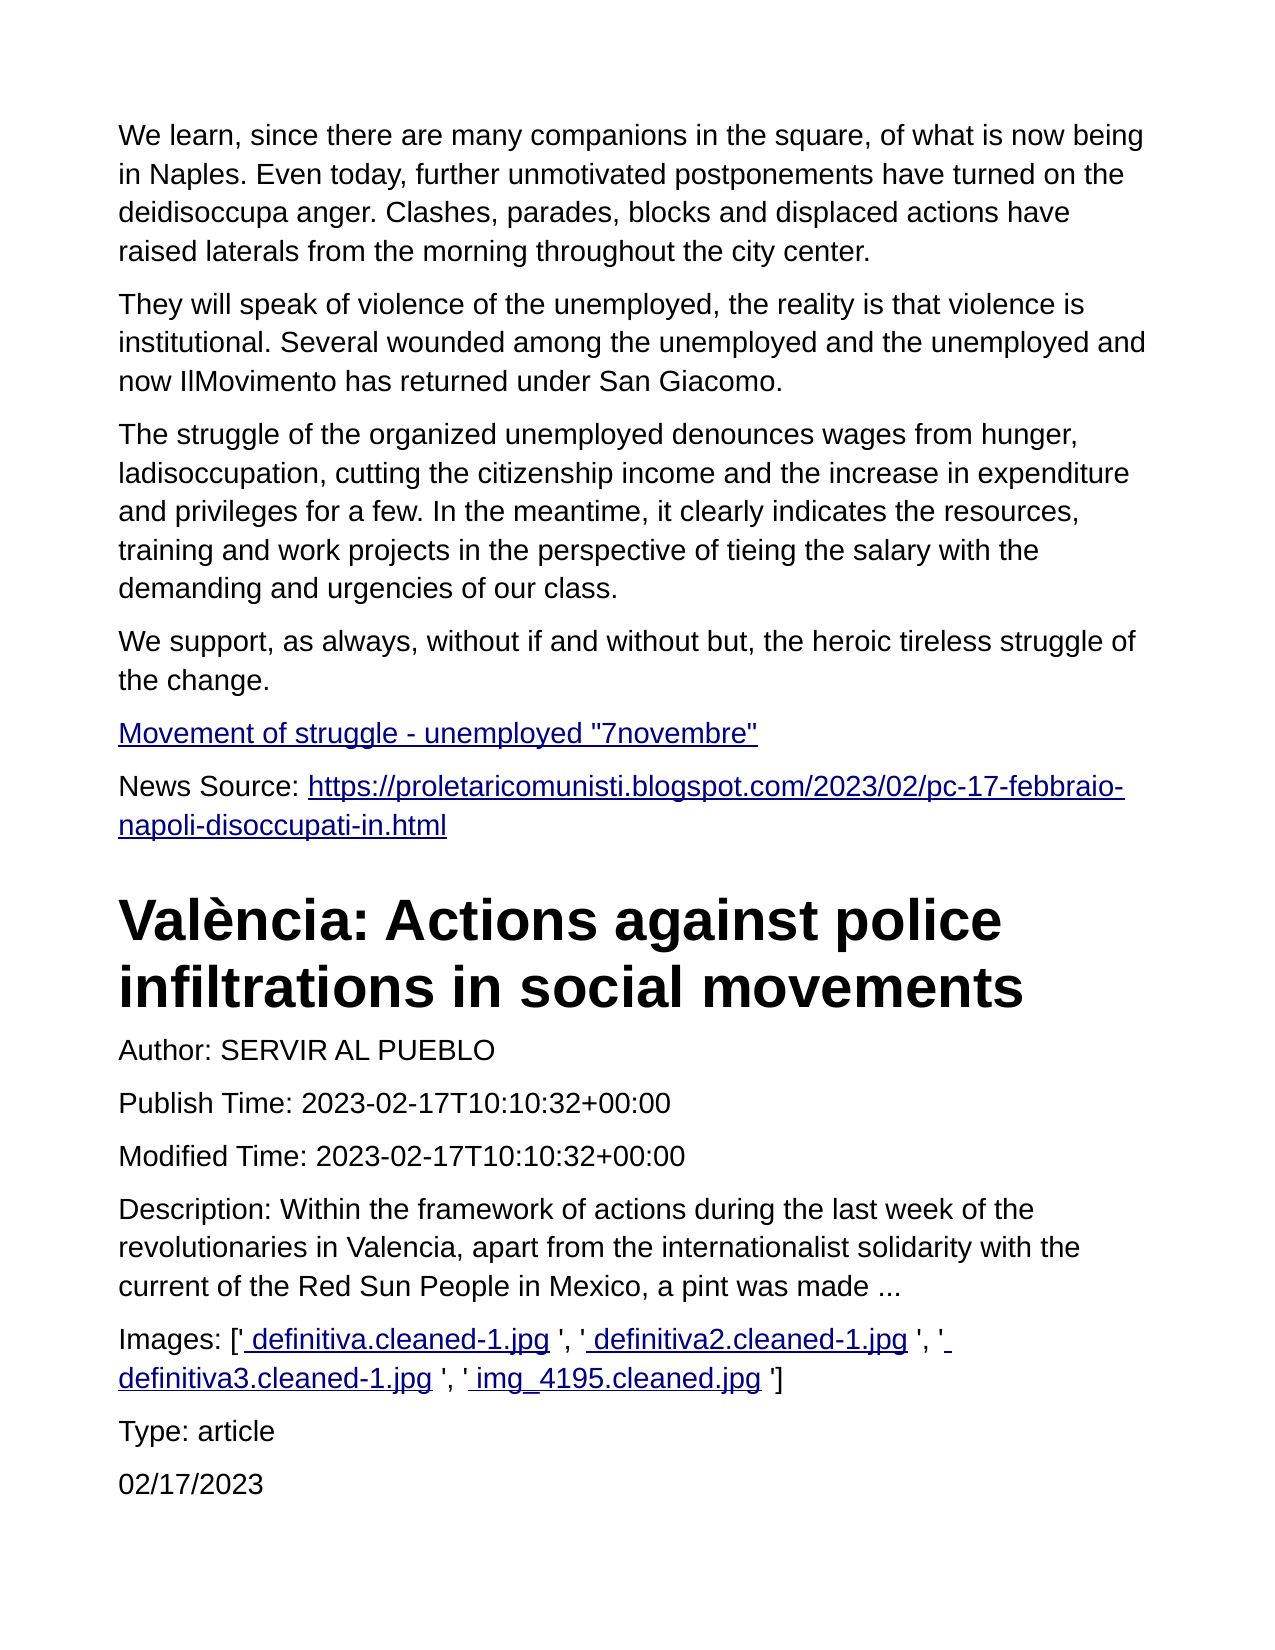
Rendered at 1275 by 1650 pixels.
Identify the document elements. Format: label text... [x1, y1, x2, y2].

text The struggle of the organized unemployed denounces wages from hunger, ladisoccupation, cutting the citizenship income and the increase in expenditure and privileges for a few. In the meantime, it clearly indicates the resources, training and work projects in the perspective of tieing the salary with the demanding and urgencies of our class. [118, 417, 1157, 605]
text Description: Within the framework of actions during the last week of the revolutionaries in Valencia, apart from the internationalist solidarity with the current of the Red Sun People in Mexico, a pint was made ... [118, 1192, 1157, 1302]
text They will speak of violence of the unemployed, the reality is that violence is institutional. Several wounded among the unemployed and the unemployed and now IlMovimento has returned under San Giacomo. [118, 287, 1157, 397]
text Type: article [118, 1414, 1157, 1447]
subtitle València: Actions against police infiltrations in social movements [118, 886, 1157, 1020]
text We support, as always, without if and without but, the heroic tireless struggle of the change. [118, 624, 1157, 696]
text Modified Time: 2023-02-17T10:10:32+00:00 [118, 1139, 1157, 1172]
text Movement of struggle - unemployed "7novembre" [118, 716, 1157, 749]
text Images: [' definitiva.cleaned-1.jpg ', ' definitiva2.cleaned-1.jpg ', ' definitiva3.cleaned-1.jpg ', ' img_4195.cleaned.jpg '] [118, 1322, 1157, 1394]
text Publish Time: 2023-02-17T10:10:32+00:00 [118, 1086, 1157, 1119]
text 02/17/2023 [118, 1467, 1157, 1500]
text News Source: https://proletaricomunisti.blogspot.com/2023/02/pc-17-febbraio-napoli-disoccupati-in.html [118, 769, 1157, 841]
text We learn, since there are many companions in the square, of what is now being in Naples. Even today, further unmotivated postponements have turned on the deidisoccupa anger. Clashes, parades, blocks and displaced actions have raised laterals from the morning throughout the city center. [118, 118, 1157, 267]
text Author: SERVIR AL PUEBLO [118, 1032, 1157, 1066]
